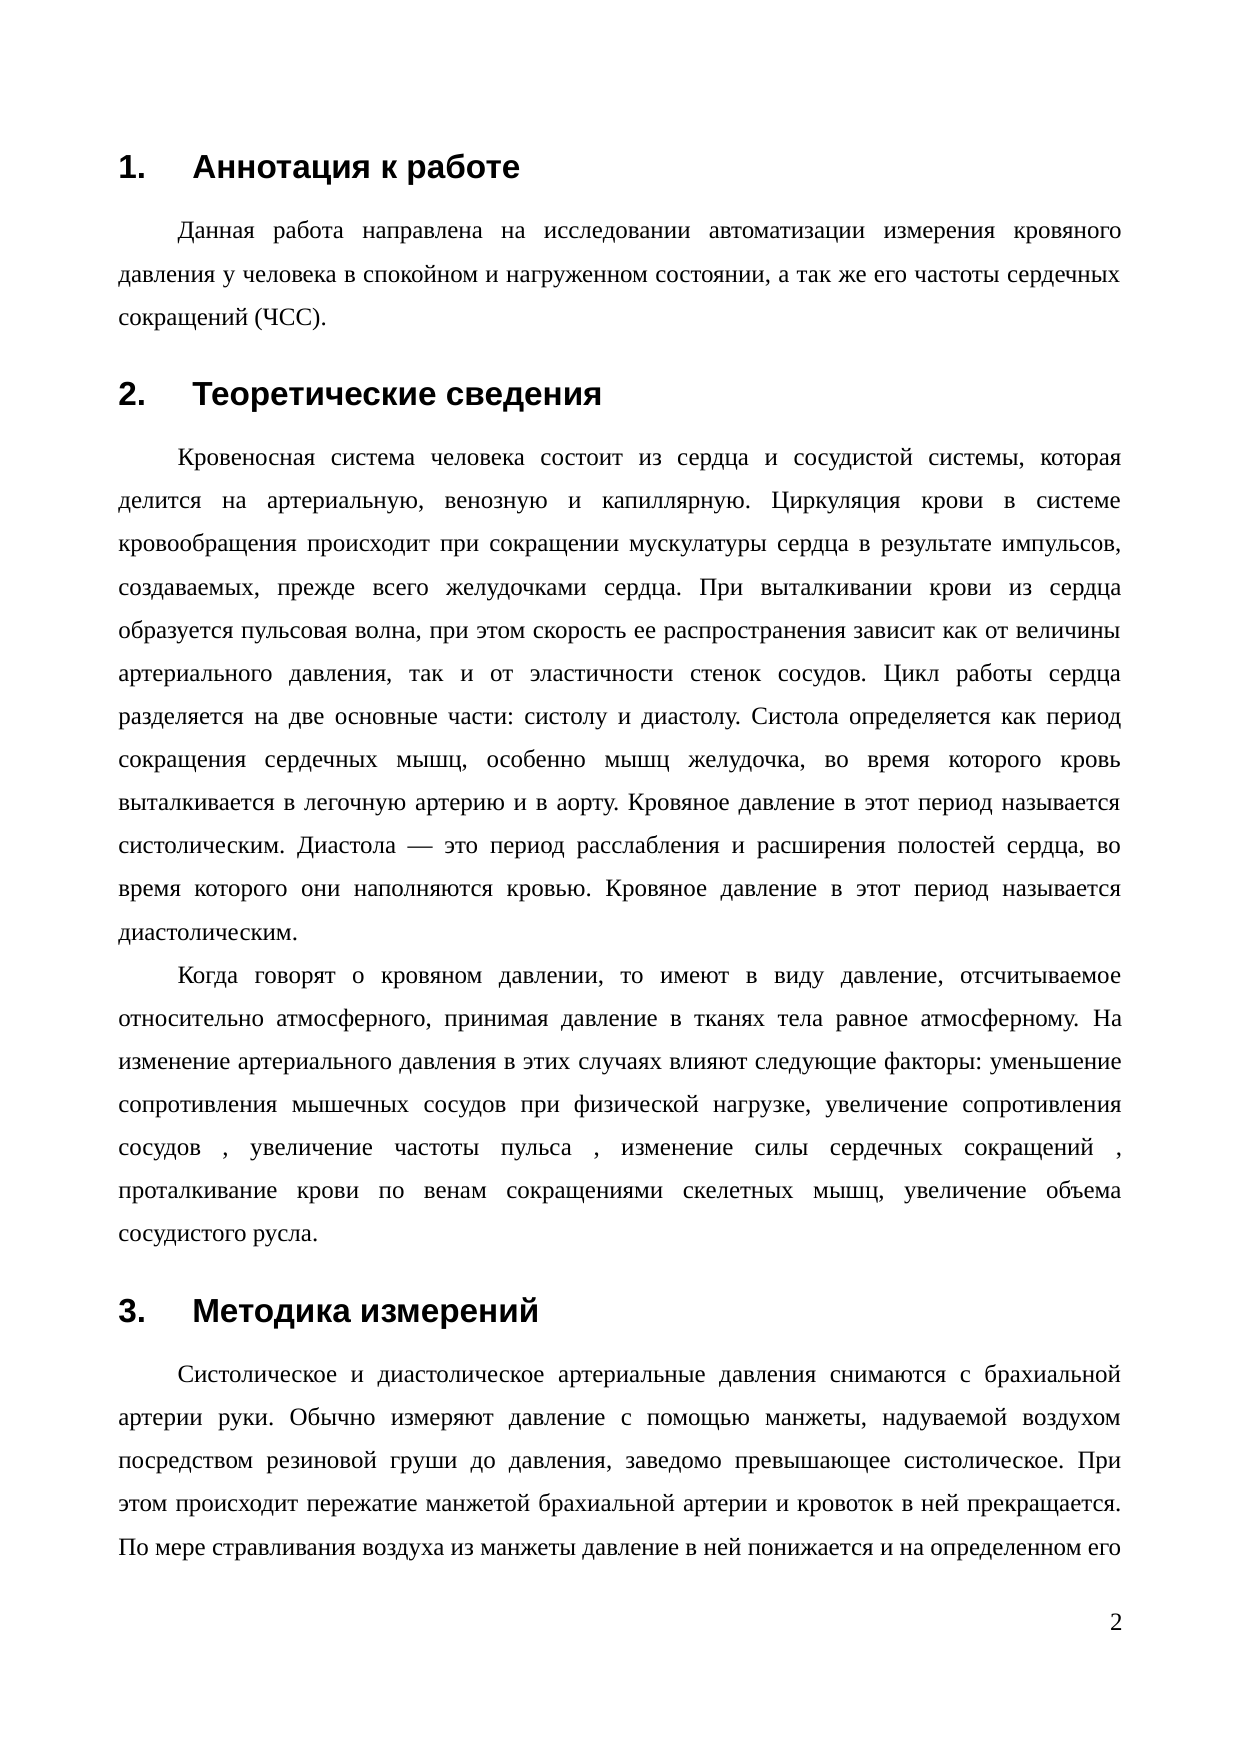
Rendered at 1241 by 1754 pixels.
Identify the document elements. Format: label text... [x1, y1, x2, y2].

text Кровеносная система человека состоит из сердца и сосудистой системы, которая делится на артериальную, венозную и капиллярную. Циркуляция крови в системе кровообращения происходит при сокращении мускулатуры сердца в результате импульсов, создаваемых, прежде всего желудочками сердца. При выталкивании крови из сердца образуется пульсовая волна, при этом скорость ее распространения зависит как от величины артериального давления, так и от эластичности стенок сосудов. Цикл работы сердца разделяется на две основные части: систолу и диастолу. Систола определяется как период сокращения сердечных мышц, особенно мышц желудочка, во время которого кровь выталкивается в легочную артерию и в аорту. Кровяное давление в этот период называется систолическим. Диастола — это период расслабления и расширения полостей сердца, во время которого они наполняются кровью. Кровяное давление в этот период называется диастолическим. [118, 442, 1122, 945]
subtitle Аннотация к работе [118, 148, 1122, 186]
text Когда говорят о кровяном давлении, то имеют в виду давление, отсчитываемое относительно атмосферного, принимая давление в тканях тела равное атмосферному. На изменение артериального давления в этих случаях влияют следующие факторы: уменьшение сопротивления мышечных сосудов при физической нагрузке, увеличение сопротивления сосудов , увеличение частоты пульса , изменение силы сердечных сокращений , проталкивание крови по венам сокращениями скелетных мышц, увеличение объема сосудистого русла. [118, 960, 1122, 1247]
text Систолическое и диастолическое артериальные давления снимаются с брахиальной артерии руки. Обычно измеряют давление с помощью манжеты, надуваемой воздухом посредством резиновой груши до давления, заведомо превышающее систолическое. При этом происходит пережатие манжетой брахиальной артерии и кровоток в ней прекращается. По мере стравливания воздуха из манжеты давление в ней понижается и на определенном его [118, 1359, 1122, 1560]
text Данная работа направлена на исследовании автоматизации измерения кровяного давления у человека в спокойном и нагруженном состоянии, а так же его частоты сердечных сокращений (ЧСС). [118, 216, 1122, 331]
subtitle Методика измерений [118, 1291, 1122, 1329]
subtitle Теоретические сведения [118, 374, 1122, 413]
